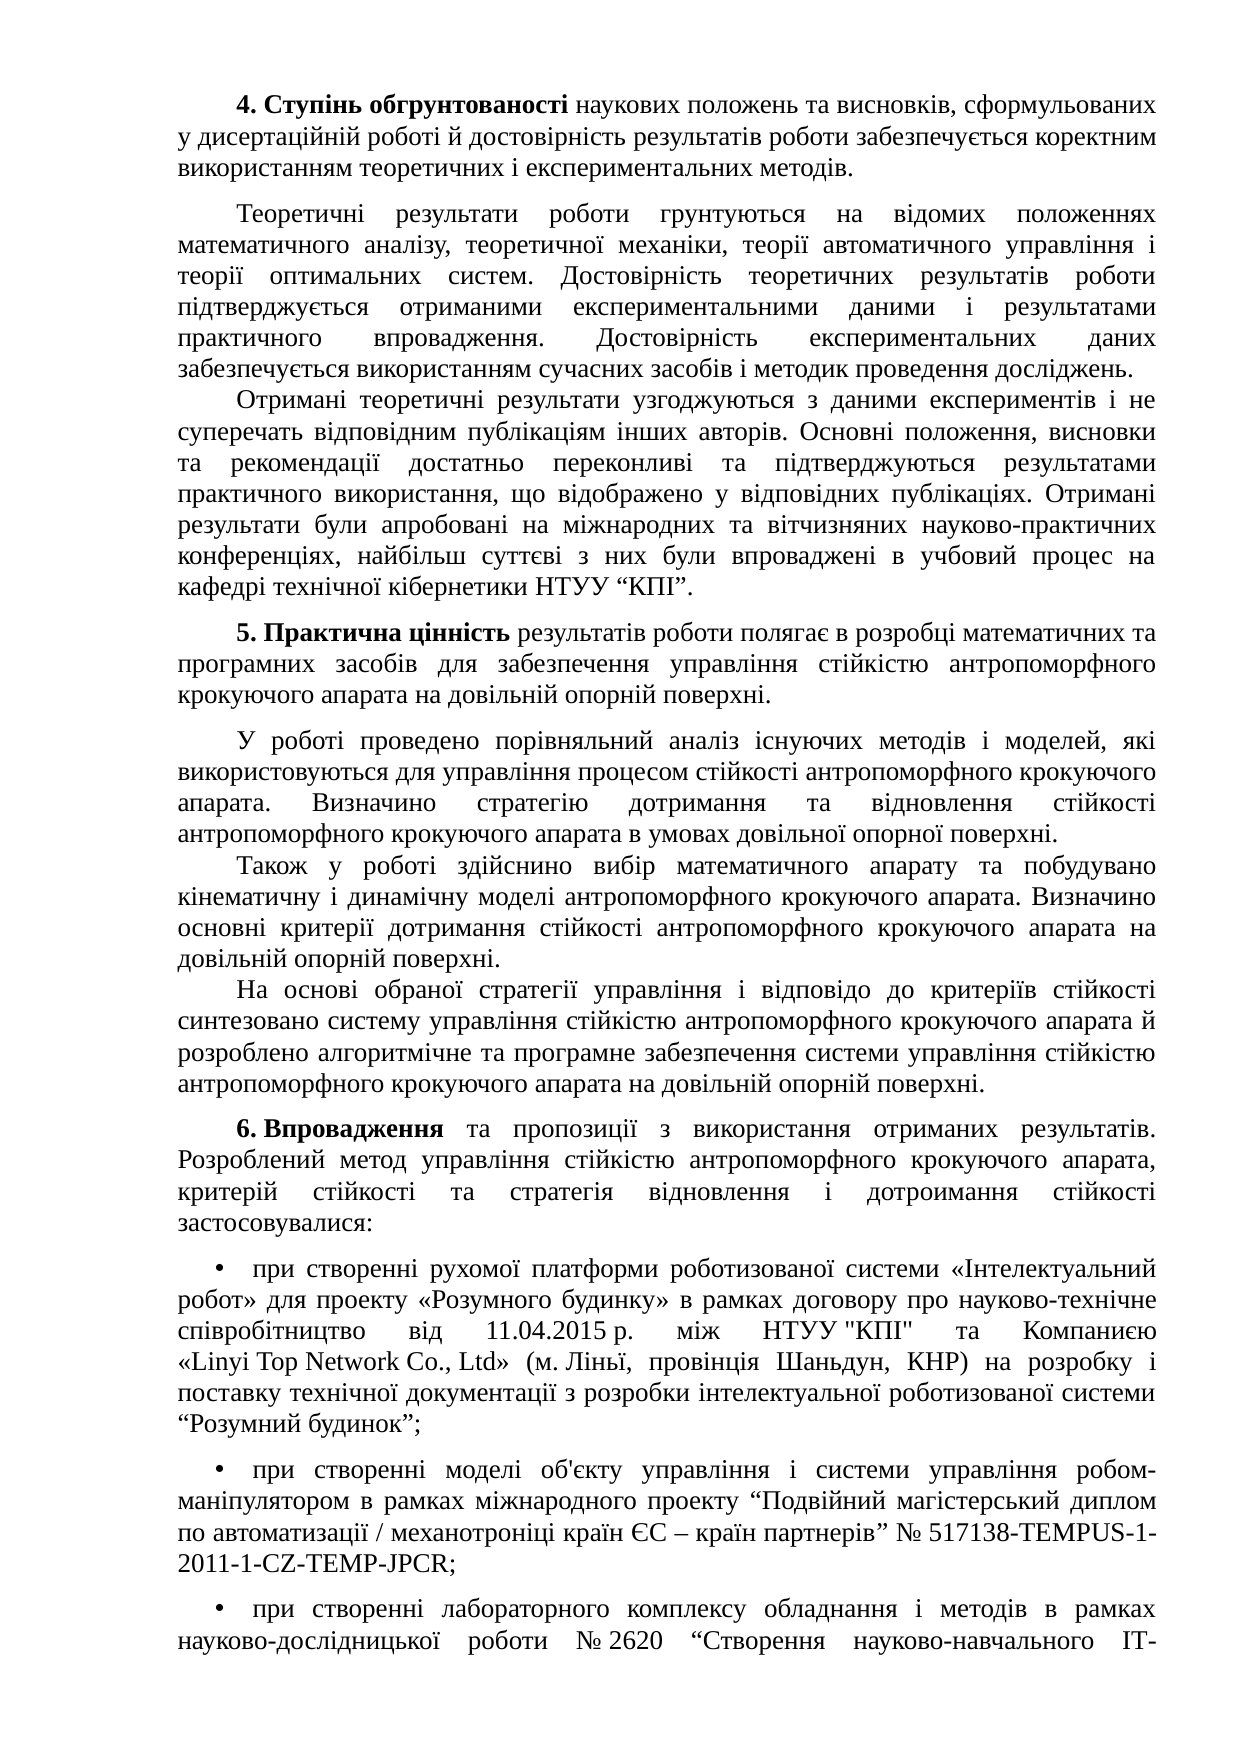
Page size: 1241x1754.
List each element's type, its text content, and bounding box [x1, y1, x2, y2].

text 4. Ступінь обгрунтованості наукових положень та висновків, сформульованих у дисертаційній роботі й достовірність результатів роботи забезпечується коректним використанням теоретичних і експериментальних методів. [177, 89, 1157, 182]
text Теоретичні результати роботи грунтуються на відомих положеннях математичного аналізу, теоретичної механіки, теорії автоматичного управління і теорії оптимальних систем. Достовірність теоретичних результатів роботи підтверджується отриманими експериментальними даними і результатами практичного впровадження. Достовірність експериментальних даних забезпечується використанням сучасних засобів і методик проведення досліджень. [177, 197, 1157, 383]
text Отримані теоретичні результати узгоджуються з даними експериментів і не суперечать відповідним публікаціям інших авторів. Основні положення, висновки та рекомендації достатньо переконливі та підтверджуються результатами практичного використання, що відображено у відповідних публікаціях. Отримані результати були апробовані на міжнародних та вітчизняних науково-практичних конференціях, найбільш суттєві з них були впроваджені в учбовий процес на кафедрі технічної кібернетики НТУУ “КПІ”. [177, 383, 1157, 602]
text 5. Практична цінність результатів роботи полягає в розробці математичних та програмних засобів для забезпечення управління стійкістю антропоморфного крокуючого апарата на довільній опорній поверхні. [177, 616, 1157, 709]
text Також у роботі здійснино вибір математичного апарату та побудувано кінематичну і динамічну моделі антропоморфного крокуючого апарата. Визначино основні критерії дотримання стійкості антропоморфного крокуючого апарата на довільній опорній поверхні. [177, 849, 1157, 973]
list при створенні лабораторного комплексу обладнання і методів в рамках науково-дослідницької роботи № 2620 “Створення науково-навчального ІТ- [177, 1592, 1157, 1655]
list при створенні моделі об'єкту управління і системи управління робом-маніпулятором в рамках міжнародного проекту “Подвійний магістерський диплом по автоматизації / механотроніці країн ЄС – країн партнерів” № 517138-TEMPUS-1-2011-1-CZ-TEMP-JPCR; [177, 1453, 1157, 1578]
text 6. Впровадження та пропозиції з використання отриманих результатів. Розроблений метод управління стійкістю антропоморфного крокуючого апарата, критерій стійкості та стратегія відновлення і дотроимання стійкості застосовувалися: [177, 1112, 1157, 1237]
text На основі обраної стратегії управління і відповідо до критеріїв стійкості синтезовано систему управління стійкістю антропоморфного крокуючого апарата й розроблено алгоритмічне та програмне забезпечення системи управління стійкістю антропоморфного крокуючого апарата на довільній опорній поверхні. [177, 973, 1157, 1098]
list при створенні рухомої платформи роботизованої системи «Інтелектуальний робот» для проекту «Розумного будинку» в рамках договору про науково-технічне співробітництво від 11.04.2015 р. між НТУУ "КПІ" та Компаниєю «Linyi Top Network Co., Ltd» (м. Ліньї, провінція Шаньдун, КНР) на розробку і поставку технічної документації з розробки інтелектуальної роботизованої системи “Розумний будинок”; [177, 1252, 1157, 1439]
text У роботі проведено порівняльний аналіз існуючих методів і моделей, які використовуються для управління процесом стійкості антропоморфного крокуючого апарата. Визначино стратегію дотримання та відновлення стійкості антропоморфного крокуючого апарата в умовах довільної опорної поверхні. [177, 724, 1157, 849]
